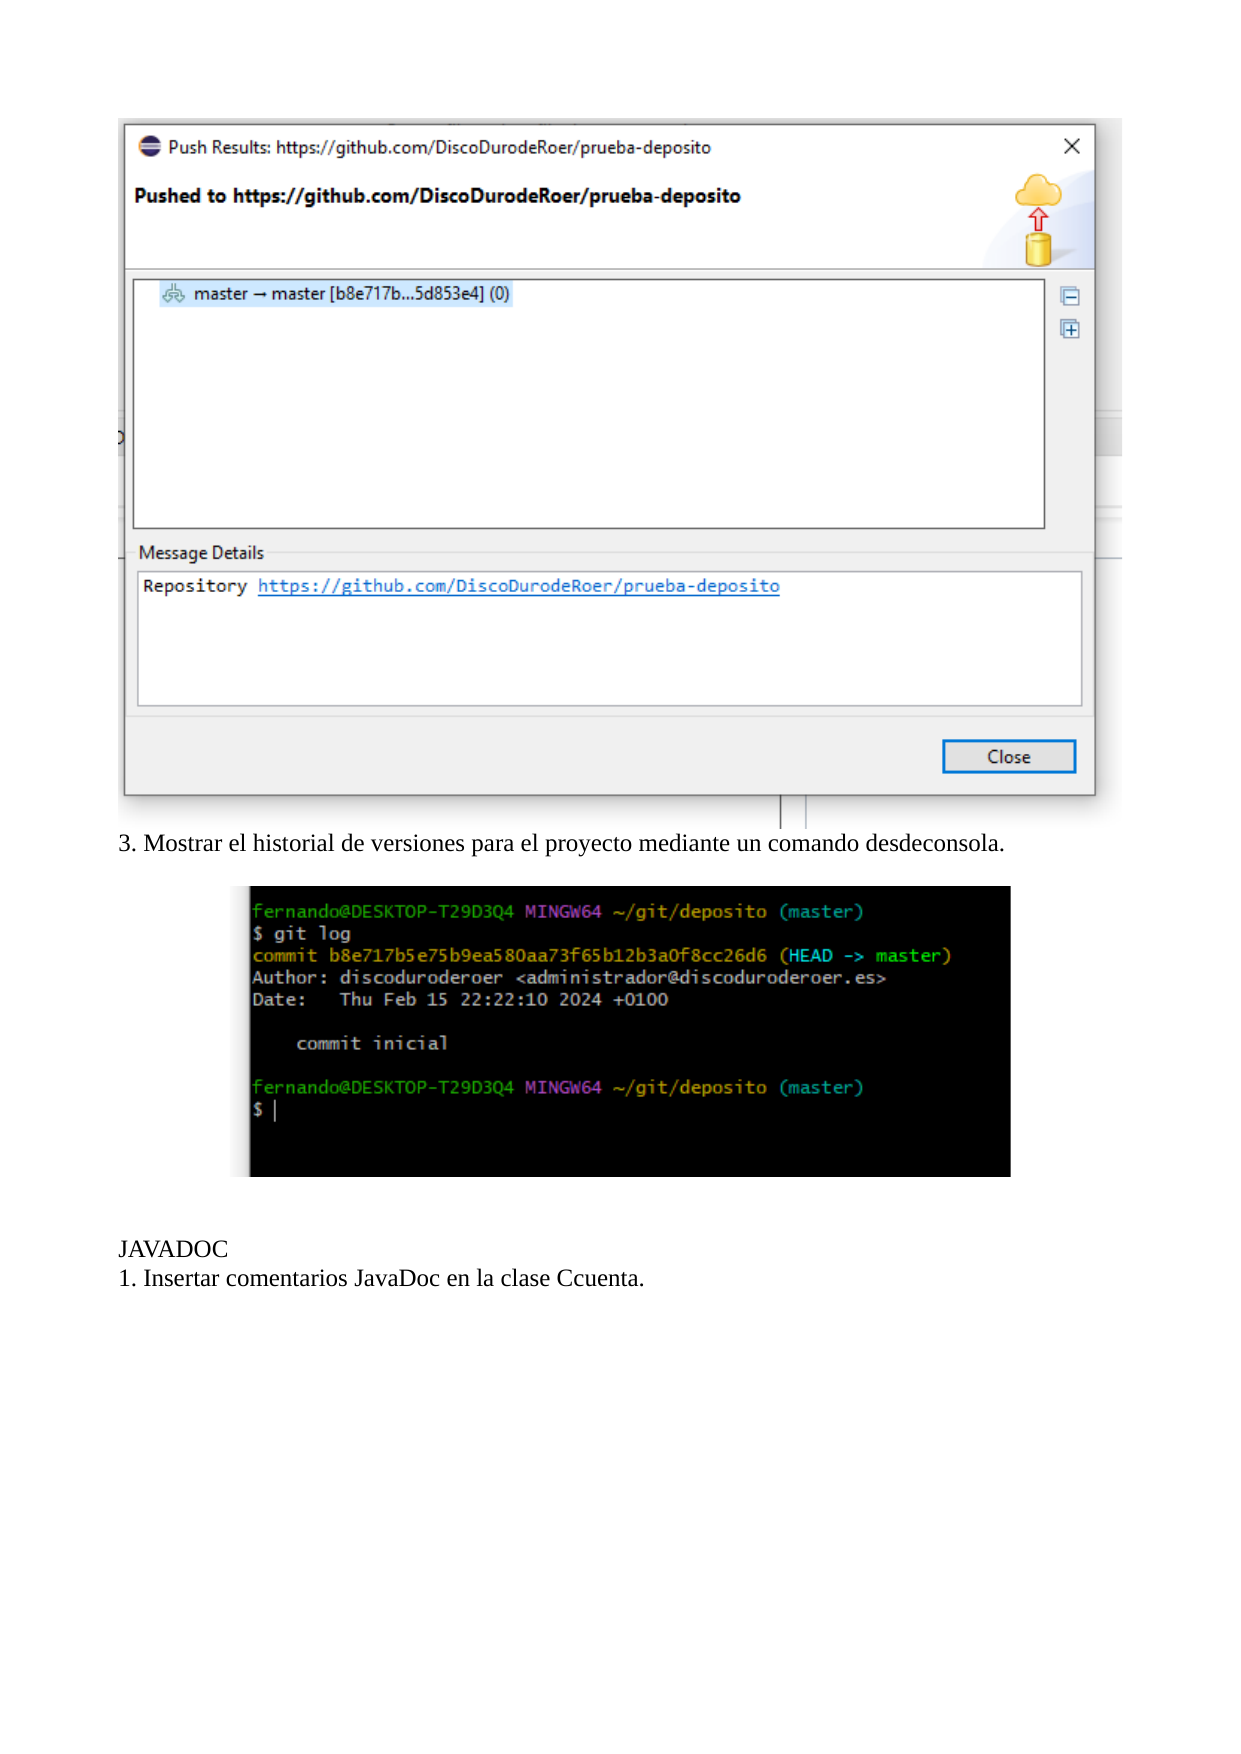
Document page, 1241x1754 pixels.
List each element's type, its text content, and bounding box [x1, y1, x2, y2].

text JAVADOC [118, 1234, 1122, 1263]
picture [229, 886, 1011, 1177]
text 1. Insertar comentarios JavaDoc en la clase Ccuenta. [118, 1263, 1122, 1292]
picture [118, 118, 1123, 829]
text 3. Mostrar el historial de versiones para el proyecto mediante un comando desdeconsola. [118, 829, 1122, 857]
